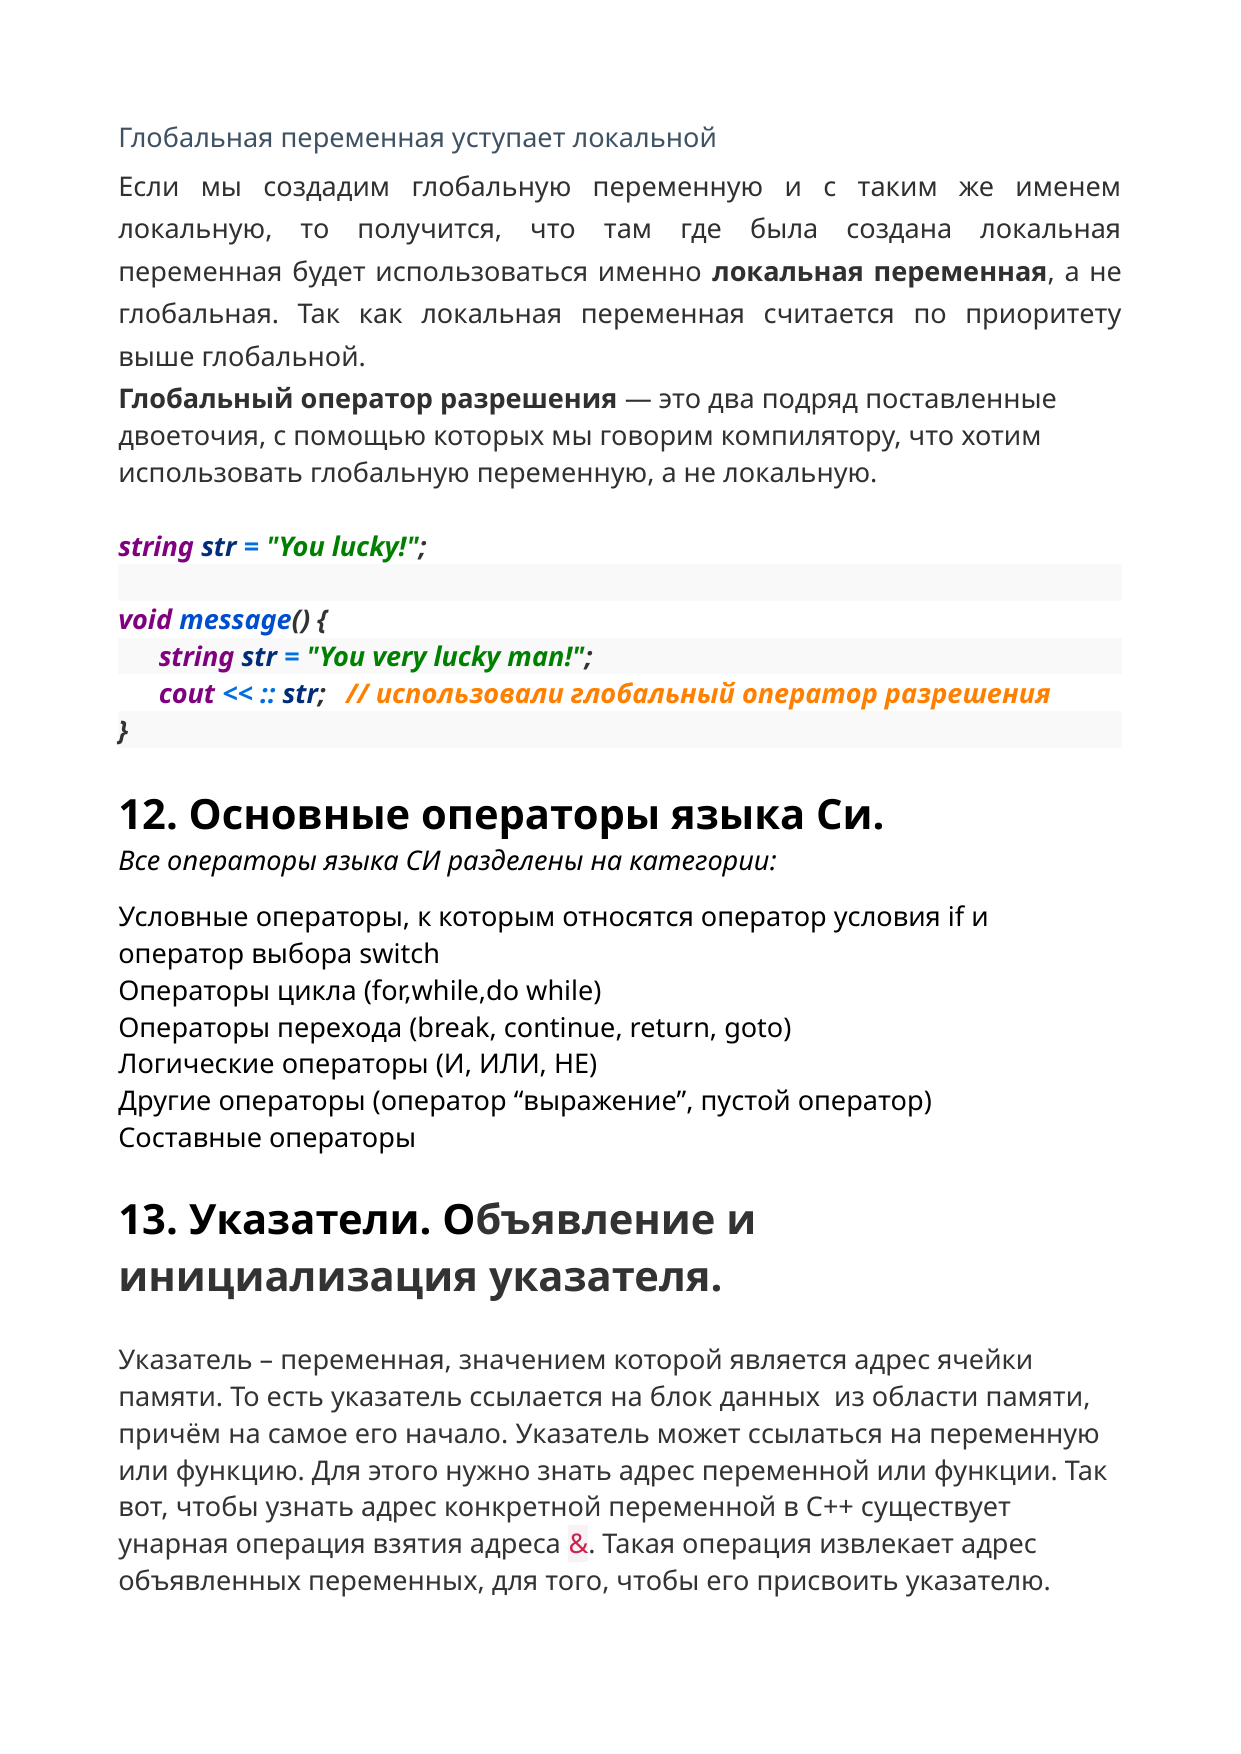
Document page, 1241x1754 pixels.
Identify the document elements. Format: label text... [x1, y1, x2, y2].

list Условные операторы, к которым относятся оператор условия if и оператор выбора switch Операторы цикла (for,while,do while) Операторы перехода (break, continue, return, goto) Логические операторы (И, ИЛИ, НЕ) Другие операторы (оператор “выражение”, пустой оператор) Составные операторы [118, 897, 1122, 1156]
subtitle Глобальная переменная уступает локальной [118, 118, 1122, 155]
text string str = "You very lucky man!"; [118, 638, 1122, 674]
text } [118, 711, 1122, 748]
text void message() { [118, 601, 1122, 638]
text 13. Указатели. Объявление и инициализация указателя. [118, 1190, 1122, 1303]
list Все операторы языка СИ разделены на категории: [118, 842, 1122, 879]
text cout << :: str; // использовали глобальный оператор разрешения [118, 674, 1122, 711]
text 12. Основные операторы языка Си. [118, 785, 1122, 842]
text string str = "You lucky!"; [118, 527, 1122, 564]
text Если мы создадим глобальную переменную и с таким же именем локальную, то получится, что там где была создана локальная переменная будет использоваться именно локальная переменная, а не глобальная. Так как локальная переменная считается по приоритету выше глобальной. [118, 167, 1122, 374]
text Глобальный оператор разрешения — это два подряд поставленные двоеточия, с помощью которых мы говорим компилятору, что хотим использовать глобальную переменную, а не локальную. [118, 379, 1122, 490]
text Указатель – переменная, значением которой является адрес ячейки памяти. То есть указатель ссылается на блок данных из области памяти, причём на самое его начало. Указатель может ссылаться на переменную или функцию. Для этого нужно знать адрес переменной или функции. Так вот, чтобы узнать адрес конкретной переменной в С++ существует унарная операция взятия адреса &. Такая операция извлекает адрес объявленных переменных, для того, чтобы его присвоить указателю. [118, 1340, 1122, 1598]
